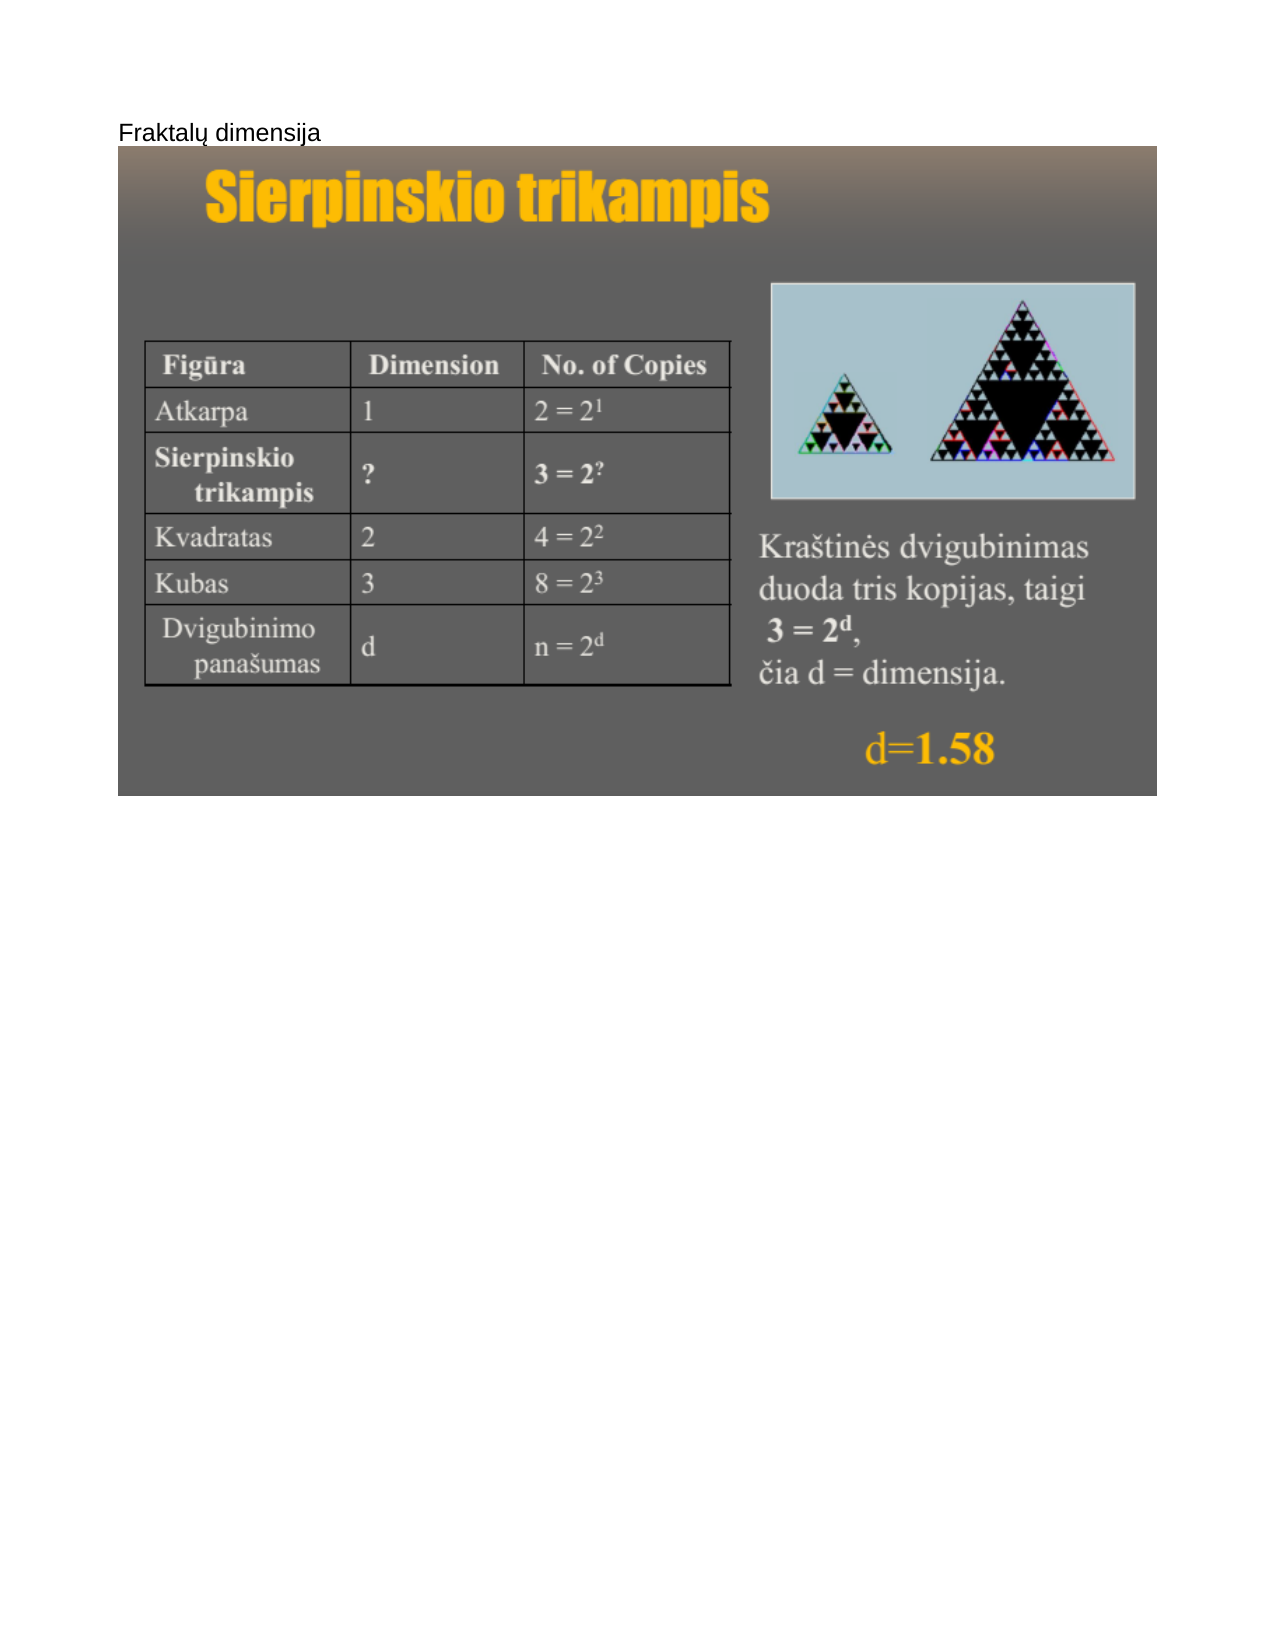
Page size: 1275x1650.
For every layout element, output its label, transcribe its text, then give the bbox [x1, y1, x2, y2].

text Fraktalų dimensija [118, 118, 1157, 146]
picture [118, 146, 1157, 796]
